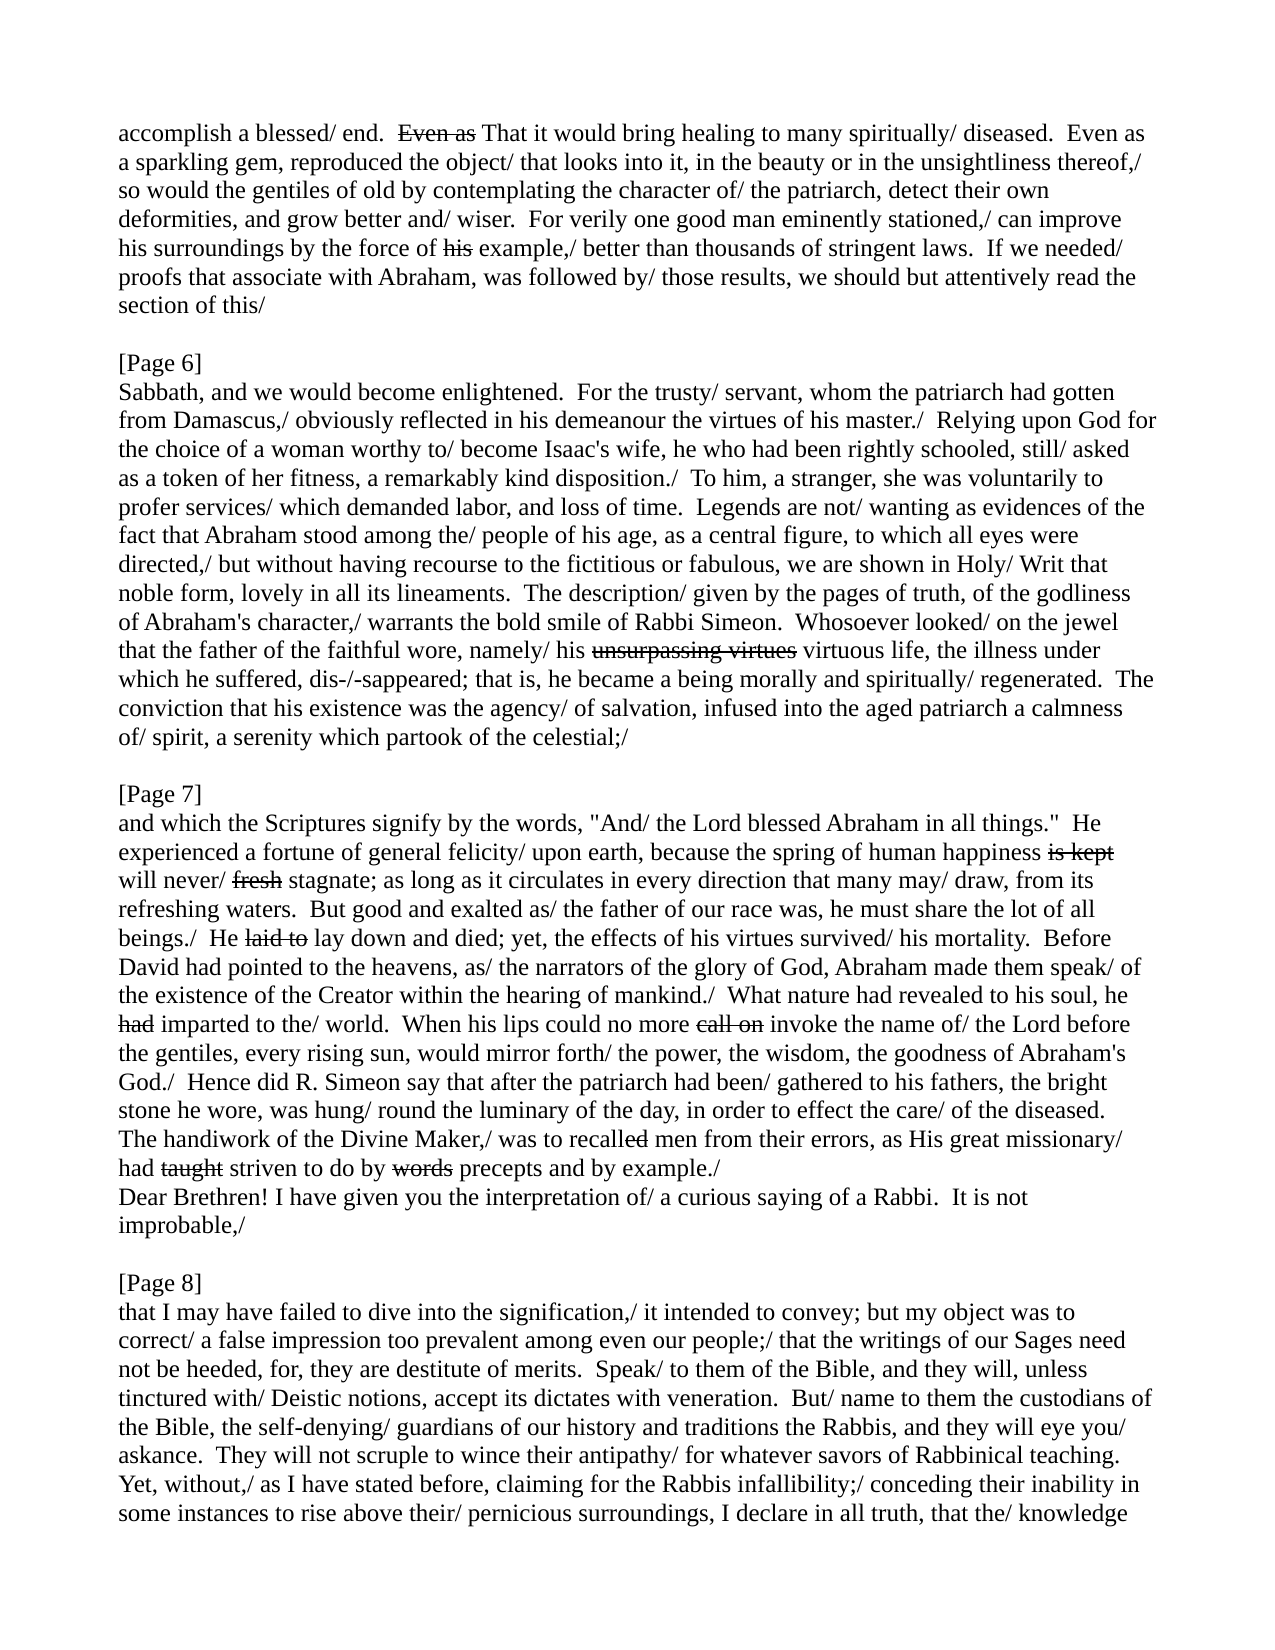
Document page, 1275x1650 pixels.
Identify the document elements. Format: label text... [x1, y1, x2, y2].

text that I may have failed to dive into the signification,/ it intended to convey; but my object was to correct/ a false impression too prevalent among even our people;/ that the writings of our Sages need not be heeded, for, they are destitute of merits. Speak/ to them of the Bible, and they will, unless tinctured with/ Deistic notions, accept its dictates with veneration. But/ name to them the custodians of the Bible, the self-denying/ guardians of our history and traditions the Rabbis, and they will eye you/ askance. They will not scruple to wince their antipathy/ for whatever savors of Rabbinical teaching. Yet, without,/ as I have stated before, claiming for the Rabbis infallibility;/ conceding their inability in some instances to rise above their/ pernicious surroundings, I declare in all truth, that the/ knowledge [118, 1297, 1157, 1527]
text [Page 8] [118, 1268, 1157, 1297]
text Dear Brethren! I have given you the interpretation of/ a curious saying of a Rabbi. It is not improbable,/ [118, 1182, 1157, 1239]
text [Page 6] [118, 348, 1157, 377]
text Sabbath, and we would become enlightened. For the trusty/ servant, whom the patriarch had gotten from Damascus,/ obviously reflected in his demeanour the virtues of his master./ Relying upon God for the choice of a woman worthy to/ become Isaac's wife, he who had been rightly schooled, still/ asked as a token of her fitness, a remarkably kind disposition./ To him, a stranger, she was voluntarily to profer services/ which demanded labor, and loss of time. Legends are not/ wanting as evidences of the fact that Abraham stood among the/ people of his age, as a central figure, to which all eyes were directed,/ but without having recourse to the fictitious or fabulous, we are shown in Holy/ Writ that noble form, lovely in all its lineaments. The description/ given by the pages of truth, of the godliness of Abraham's character,/ warrants the bold smile of Rabbi Simeon. Whosoever looked/ on the jewel that the father of the faithful wore, namely/ his unsurpassing virtues virtuous life, the illness under which he suffered, dis-/-sappeared; that is, he became a being morally and spiritually/ regenerated. The conviction that his existence was the agency/ of salvation, infused into the aged patriarch a calmness of/ spirit, a serenity which partook of the celestial;/ [118, 377, 1157, 751]
text [Page 7] [118, 779, 1157, 808]
text and which the Scriptures signify by the words, "And/ the Lord blessed Abraham in all things." He experienced a fortune of general felicity/ upon earth, because the spring of human happiness is kept will never/ fresh stagnate; as long as it circulates in every direction that many may/ draw, from its refreshing waters. But good and exalted as/ the father of our race was, he must share the lot of all beings./ He laid to lay down and died; yet, the effects of his virtues survived/ his mortality. Before David had pointed to the heavens, as/ the narrators of the glory of God, Abraham made them speak/ of the existence of the Creator within the hearing of mankind./ What nature had revealed to his soul, he had imparted to the/ world. When his lips could no more call on invoke the name of/ the Lord before the gentiles, every rising sun, would mirror forth/ the power, the wisdom, the goodness of Abraham's God./ Hence did R. Simeon say that after the patriarch had been/ gathered to his fathers, the bright stone he wore, was hung/ round the luminary of the day, in order to effect the care/ of the diseased. The handiwork of the Divine Maker,/ was to recalled men from their errors, as His great missionary/ had taught striven to do by words precepts and by example./ [118, 808, 1157, 1182]
text accomplish a blessed/ end. Even as That it would bring healing to many spiritually/ diseased. Even as a sparkling gem, reproduced the object/ that looks into it, in the beauty or in the unsightliness thereof,/ so would the gentiles of old by contemplating the character of/ the patriarch, detect their own deformities, and grow better and/ wiser. For verily one good man eminently stationed,/ can improve his surroundings by the force of his example,/ better than thousands of stringent laws. If we needed/ proofs that associate with Abraham, was followed by/ those results, we should but attentively read the section of this/ [118, 118, 1157, 319]
